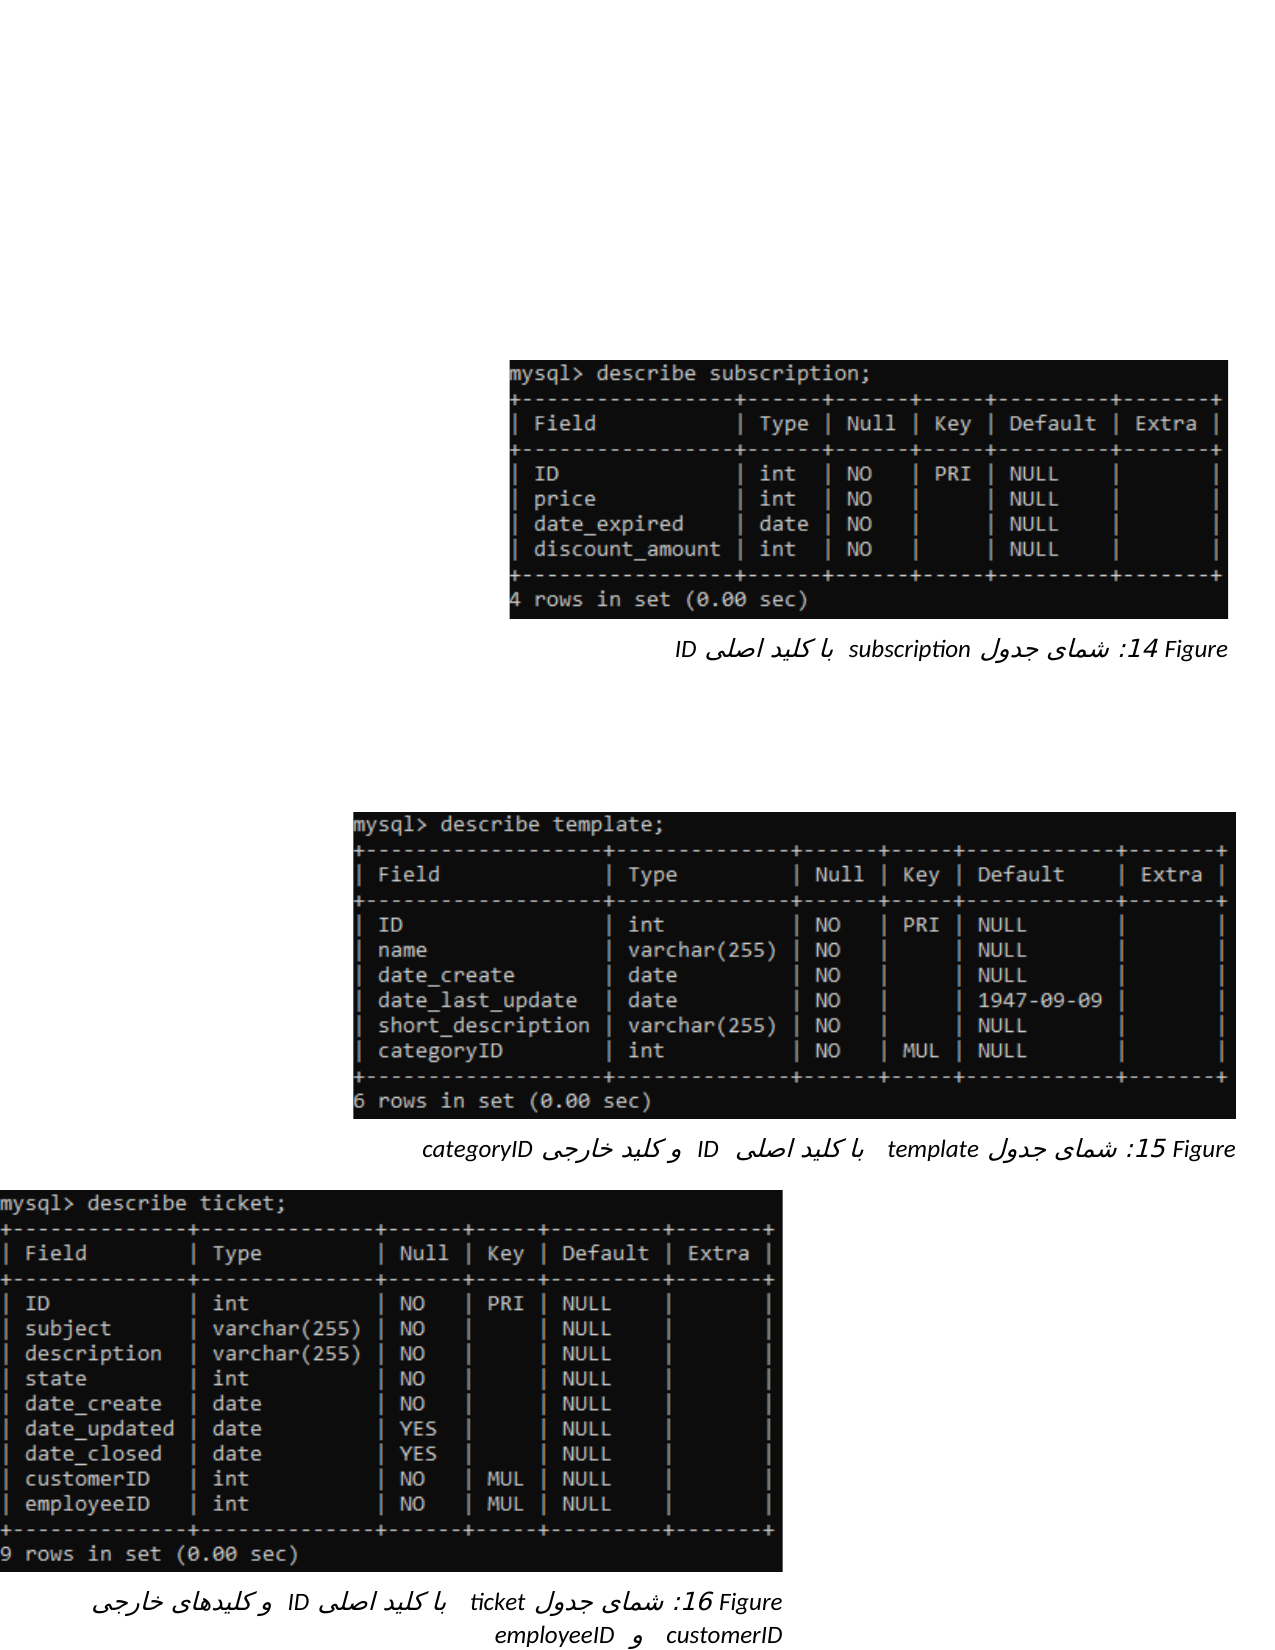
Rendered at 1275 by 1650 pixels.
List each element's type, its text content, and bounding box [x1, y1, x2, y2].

text Figure 16: شمای جدول ticket با کلید اصلی ID و کلید‌های خارجی customerID و employeeID [0, 1572, 783, 1650]
picture [353, 812, 1236, 1119]
picture [0, 1190, 783, 1572]
text Figure 14: شمای جدول subscription با کلید اصلی ID [509, 619, 1228, 664]
picture [509, 360, 1229, 619]
text Figure 15: شمای جدول template با کلید اصلی ID و کلید خارجی categoryID [353, 1119, 1236, 1163]
